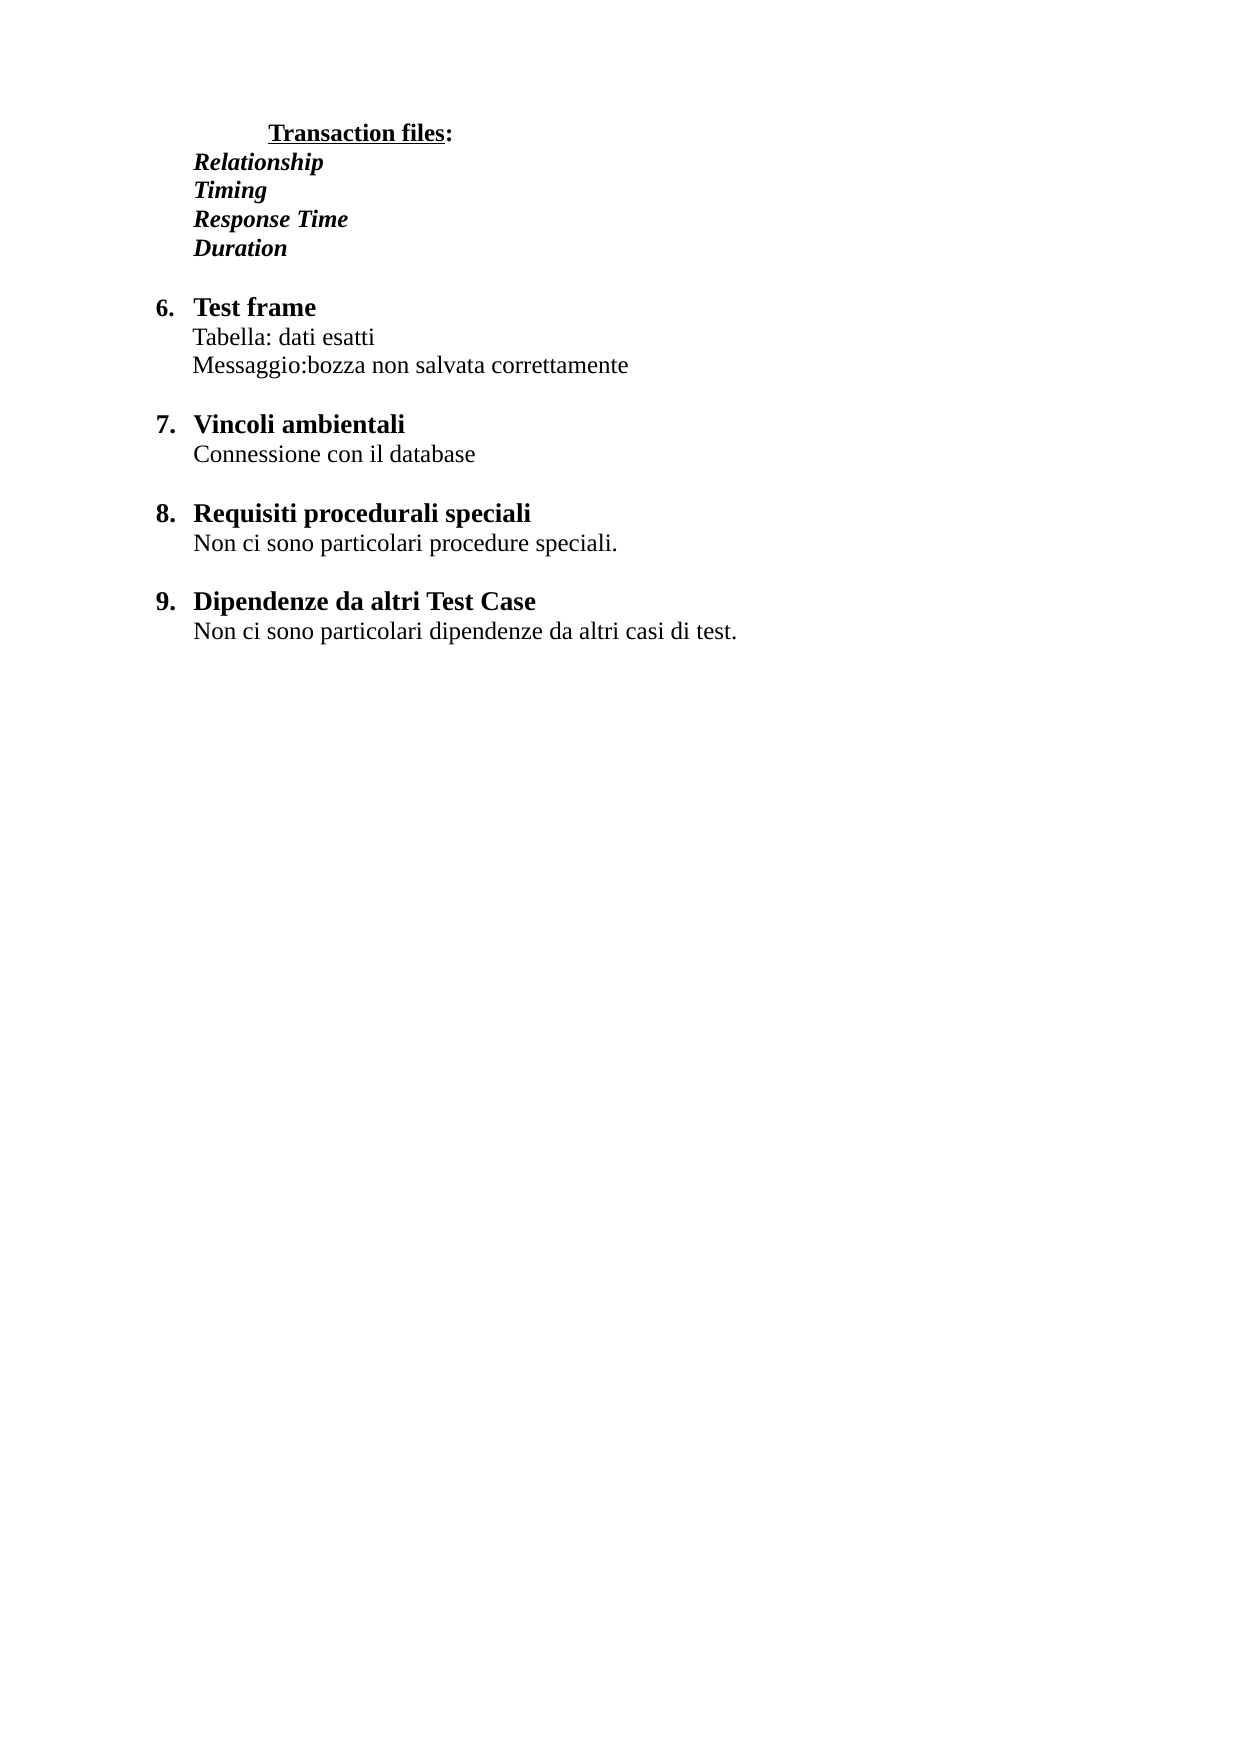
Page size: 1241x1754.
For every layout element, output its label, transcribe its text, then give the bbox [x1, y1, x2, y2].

list Transaction files: [231, 118, 1122, 147]
text Messaggio:bozza non salvata correttamente [118, 351, 1122, 379]
list Duration [156, 233, 1122, 262]
list Non ci sono particolari dipendenze da altri casi di test. [156, 616, 1122, 645]
list Non ci sono particolari procedure speciali. [156, 528, 1122, 557]
list Response Time [156, 204, 1122, 233]
list Relationship [156, 147, 1122, 176]
list Connessione con il database [156, 439, 1122, 468]
list Vincoli ambientali [156, 408, 1122, 439]
list Test frame [156, 291, 1122, 322]
list Timing [156, 176, 1122, 204]
text Tabella: dati esatti [118, 322, 1122, 351]
list Dipendenze da altri Test Case [156, 585, 1122, 616]
list Requisiti procedurali speciali [156, 497, 1122, 528]
